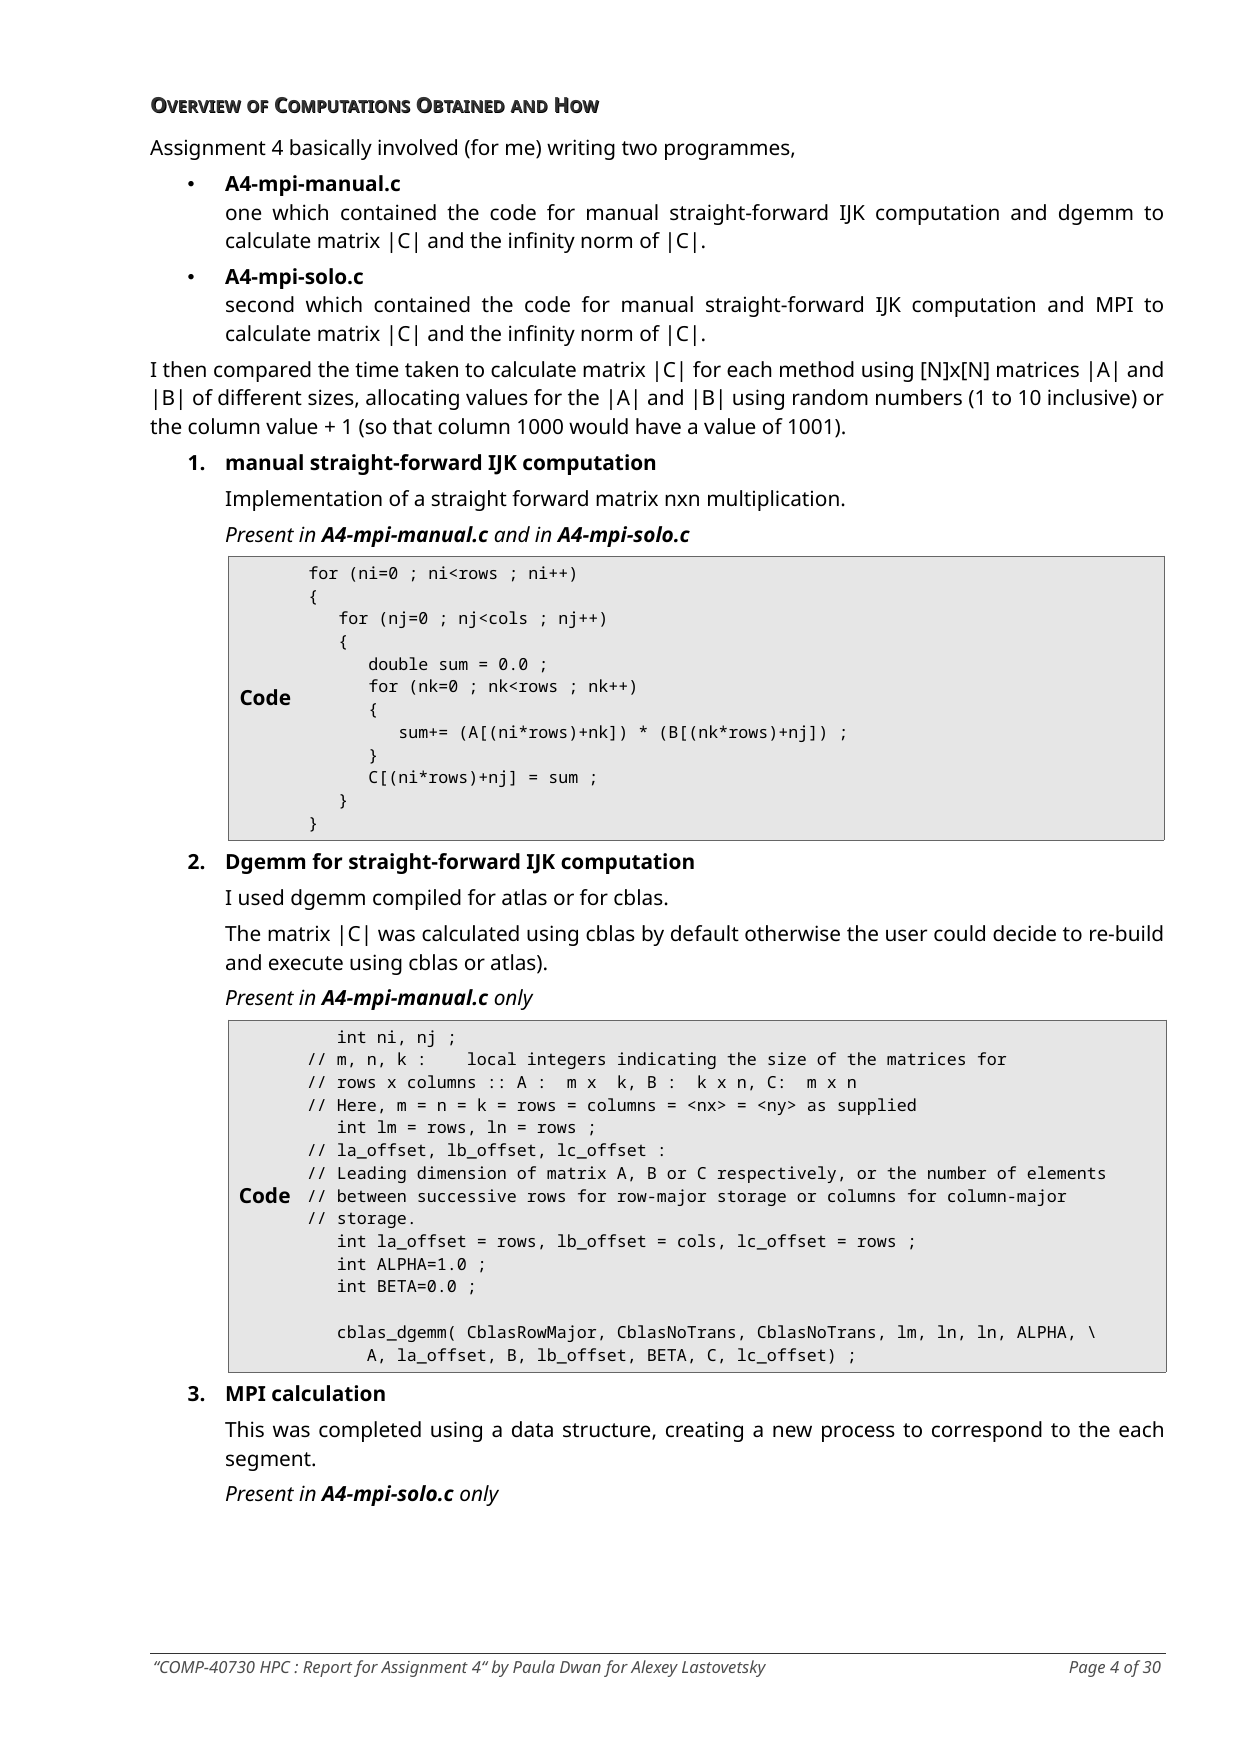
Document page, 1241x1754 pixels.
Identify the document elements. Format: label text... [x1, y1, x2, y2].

text The matrix |C| was calculated using cblas by default otherwise the user could decide to re-build and execute using cblas or atlas). [225, 919, 1166, 976]
text I then compared the time taken to calculate matrix |C| for each method using [N]x[N] matrices |A| and |B| of different sizes, allocating values for the |A| and |B| using random numbers (1 to 10 inclusive) or the column value + 1 (so that column 1000 would have a value of 1001). [150, 355, 1166, 440]
table_header Code [229, 557, 302, 840]
table_header for (ni=0 ; ni<rows ; ni++) { for (nj=0 ; nj<cols ; nj++) { double sum = 0.0 ; for (nk=0 ; nk<rows ; nk++) { sum+= (A[(ni*rows)+nk]) * (B[(nk*rows)+nj]) ; } C[(ni*rows)+nj] = sum ; } } [302, 557, 1164, 840]
text Present in A4-mpi-manual.c only [225, 983, 1166, 1012]
table_header int ni, nj ; // m, n, k : local integers indicating the size of the matrices for // rows x columns :: A : m x k, B : k x n, C: m x n // Here, m = n = k = rows = columns = <nx> = <ny> as supplied int lm = rows, ln = rows ; // la_offset, lb_offset, lc_offset : // Leading dimension of matrix A, B or C respectively, or the number of elements // between successive rows for row-major storage or columns for column-major // storage. int la_offset = rows, lb_offset = cols, lc_offset = rows ; int ALPHA=1.0 ; int BETA=0.0 ; cblas_dgemm( CblasRowMajor, CblasNoTrans, CblasNoTrans, lm, ln, ln, ALPHA, \ A, la_offset, B, lb_offset, BETA, C, lc_offset) ; [301, 1021, 1166, 1372]
table_header Code [229, 1021, 301, 1372]
text Present in A4-mpi-manual.c and in A4-mpi-solo.c [225, 520, 1166, 548]
list A4-mpi-manual.c one which contained the code for manual straight-forward IJK computation and dgemm to calculate matrix |C| and the infinity norm of |C|. [187, 169, 1166, 255]
list Dgemm for straight-forward IJK computation [187, 847, 1166, 876]
text Implementation of a straight forward matrix nxn multiplication. [225, 484, 1166, 512]
list manual straight-forward IJK computation [187, 448, 1166, 476]
list MPI calculation [187, 1379, 1166, 1408]
text Assignment 4 basically involved (for me) writing two programmes, [150, 133, 1166, 162]
text This was completed using a data structure, creating a new process to correspond to the each segment. [225, 1415, 1166, 1472]
subtitle Overview of Computations Obtained and How [150, 90, 1166, 118]
text I used dgemm compiled for atlas or for cblas. [225, 883, 1166, 912]
text Present in A4-mpi-solo.c only [225, 1479, 1166, 1508]
list A4-mpi-solo.c second which contained the code for manual straight-forward IJK computation and MPI to calculate matrix |C| and the infinity norm of |C|. [187, 262, 1166, 347]
